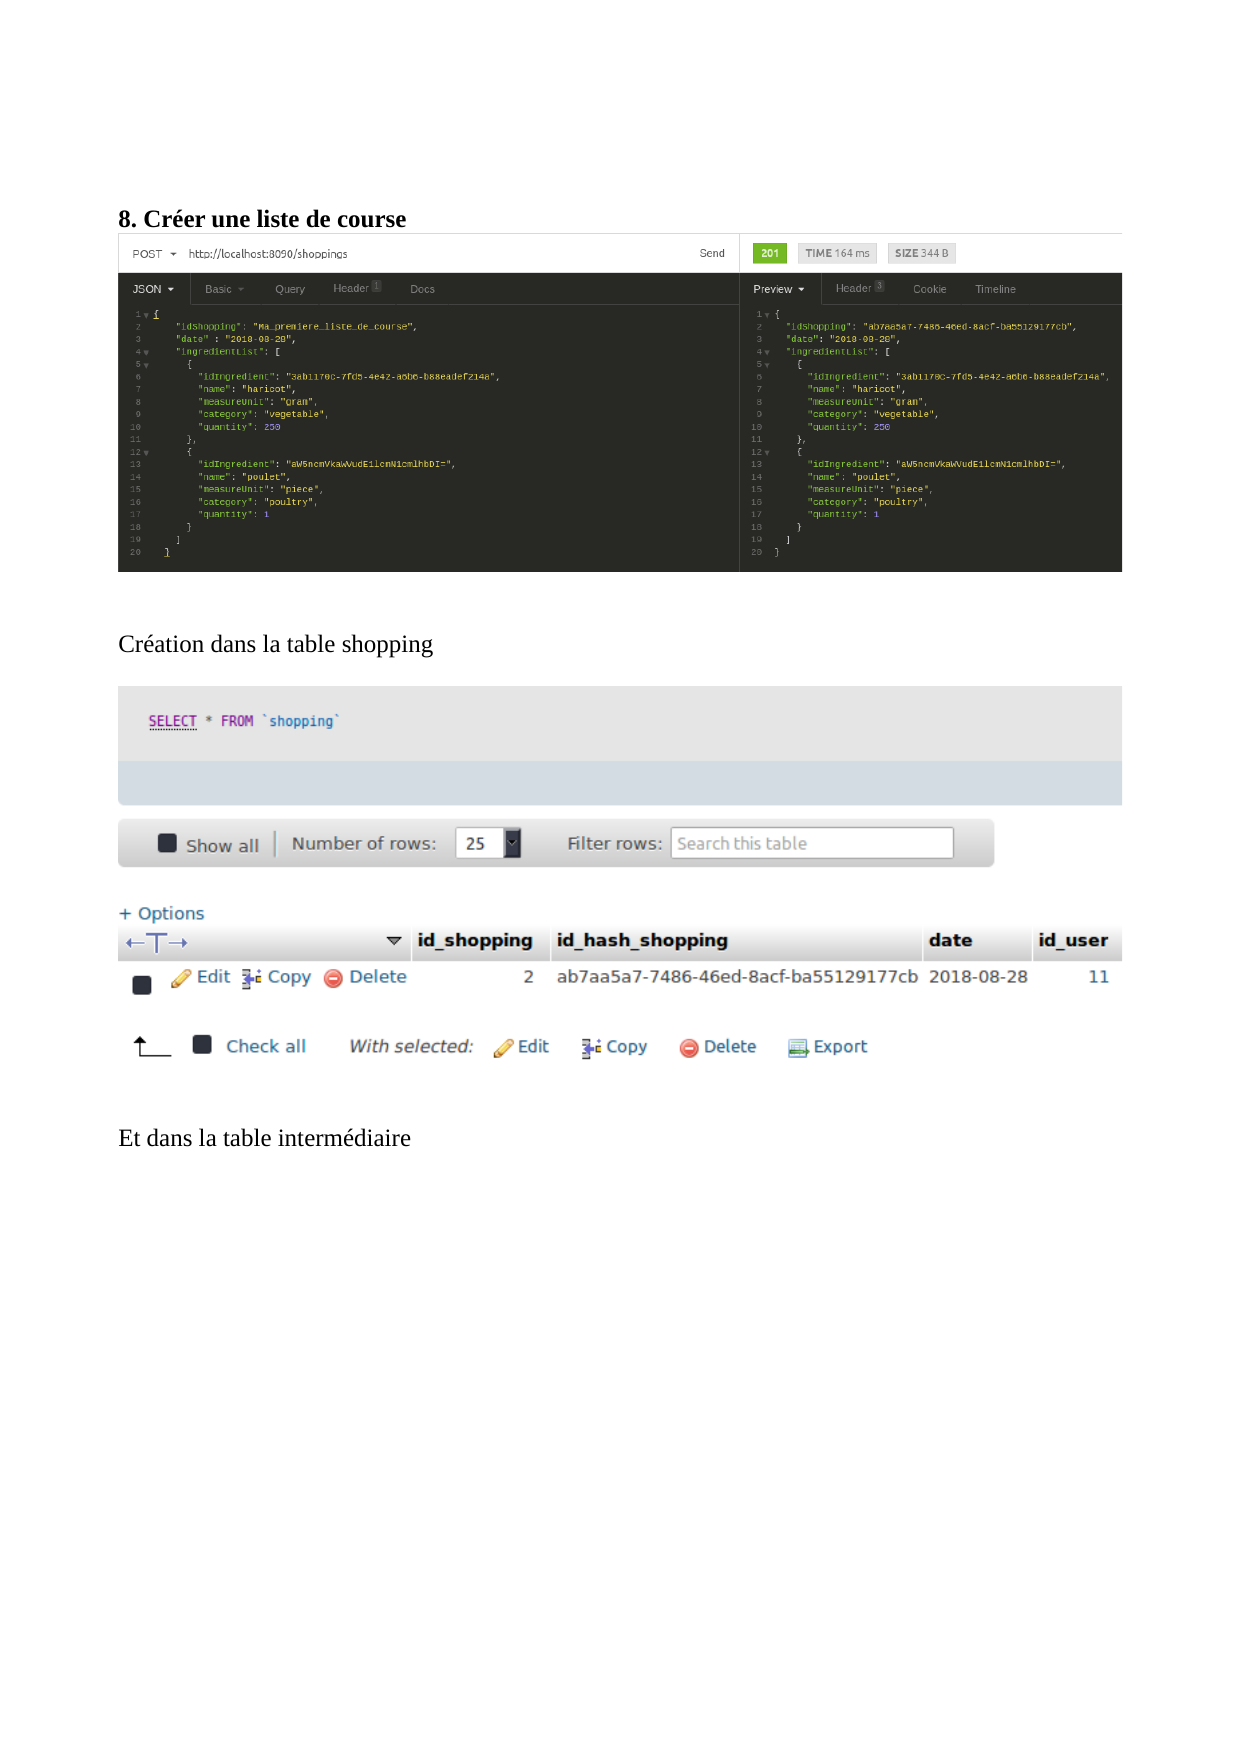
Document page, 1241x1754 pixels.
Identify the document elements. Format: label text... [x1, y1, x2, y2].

text Création dans la table shopping [118, 629, 1122, 658]
picture [118, 686, 1123, 1066]
text 8. Créer une liste de course [118, 204, 1122, 233]
picture [118, 233, 1123, 572]
text Et dans la table intermédiaire [118, 1123, 1122, 1151]
